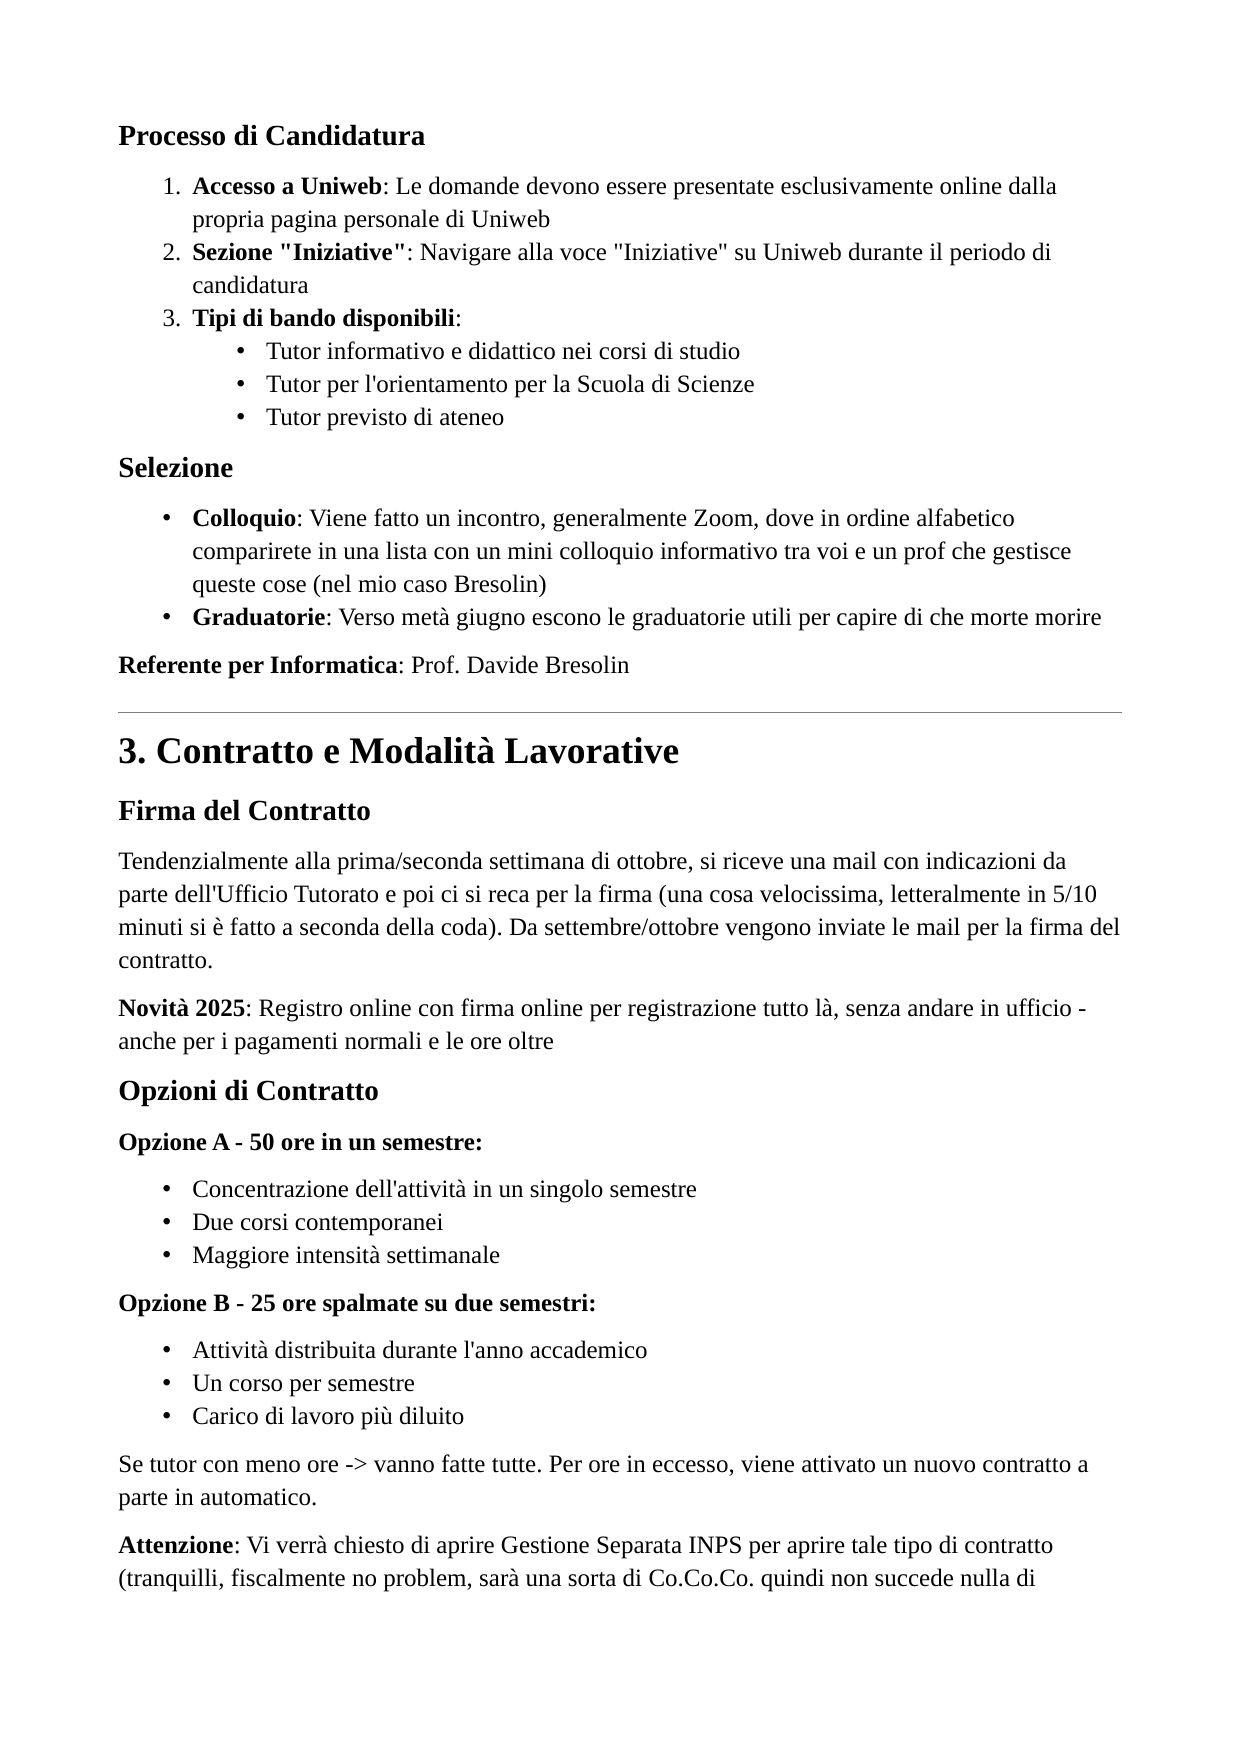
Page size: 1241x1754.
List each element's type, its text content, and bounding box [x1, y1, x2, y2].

text Se tutor con meno ore -> vanno fatte tutte. Per ore in eccesso, viene attivato un nuovo contratto a parte in automatico. [118, 1449, 1122, 1511]
text Attenzione: Vi verrà chiesto di aprire Gestione Separata INPS per aprire tale tipo di contratto (tranquilli, fiscalmente no problem, sarà una sorta di Co.Co.Co. quindi non succede nulla di [118, 1530, 1122, 1591]
subtitle Opzioni di Contratto [118, 1073, 1122, 1107]
list Tutor per l'orientamento per la Scuola di Scienze [236, 369, 1122, 398]
list Graduatorie: Verso metà giugno escono le graduatorie utili per capire di che morte morire [162, 602, 1122, 631]
text Opzione A - 50 ore in un semestre: [118, 1127, 1122, 1155]
text Novità 2025: Registro online con firma online per registrazione tutto là, senza andare in ufficio - anche per i pagamenti normali e le ore oltre [118, 993, 1122, 1054]
list Tutor previsto di ateneo [236, 402, 1122, 431]
list Sezione "Iniziative": Navigare alla voce "Iniziative" su Uniweb durante il periodo di candidatura [162, 237, 1122, 299]
subtitle Selezione [118, 450, 1122, 483]
list Tutor informativo e didattico nei corsi di studio [236, 336, 1122, 365]
subtitle Firma del Contratto [118, 793, 1122, 827]
list Concentrazione dell'attività in un singolo semestre [162, 1174, 1122, 1203]
subtitle Processo di Candidatura [118, 118, 1122, 152]
list Un corso per semestre [162, 1368, 1122, 1397]
list Attività distribuita durante l'anno accademico [162, 1335, 1122, 1364]
list Carico di lavoro più diluito [162, 1401, 1122, 1430]
list Due corsi contemporanei [162, 1207, 1122, 1236]
text Tendenzialmente alla prima/seconda settimana di ottobre, si riceve una mail con indicazioni da parte dell'Ufficio Tutorato e poi ci si reca per la firma (una cosa velocissima, letteralmente in 5/10 minuti si è fatto a seconda della coda). Da settembre/ottobre vengono inviate le mail per la firma del contratto. [118, 846, 1122, 974]
list Tipi di bando disponibili: [162, 303, 1122, 332]
list Colloquio: Viene fatto un incontro, generalmente Zoom, dove in ordine alfabetico comparirete in una lista con un mini colloquio informativo tra voi e un prof che gestisce queste cose (nel mio caso Bresolin) [162, 503, 1122, 598]
list Maggiore intensità settimanale [162, 1240, 1122, 1269]
subtitle 3. Contratto e Modalità Lavorative [118, 729, 1122, 772]
text Referente per Informatica: Prof. Davide Bresolin [118, 650, 1122, 678]
list Accesso a Uniweb: Le domande devono essere presentate esclusivamente online dalla propria pagina personale di Uniweb [162, 171, 1122, 233]
text Opzione B - 25 ore spalmate su due semestri: [118, 1288, 1122, 1317]
